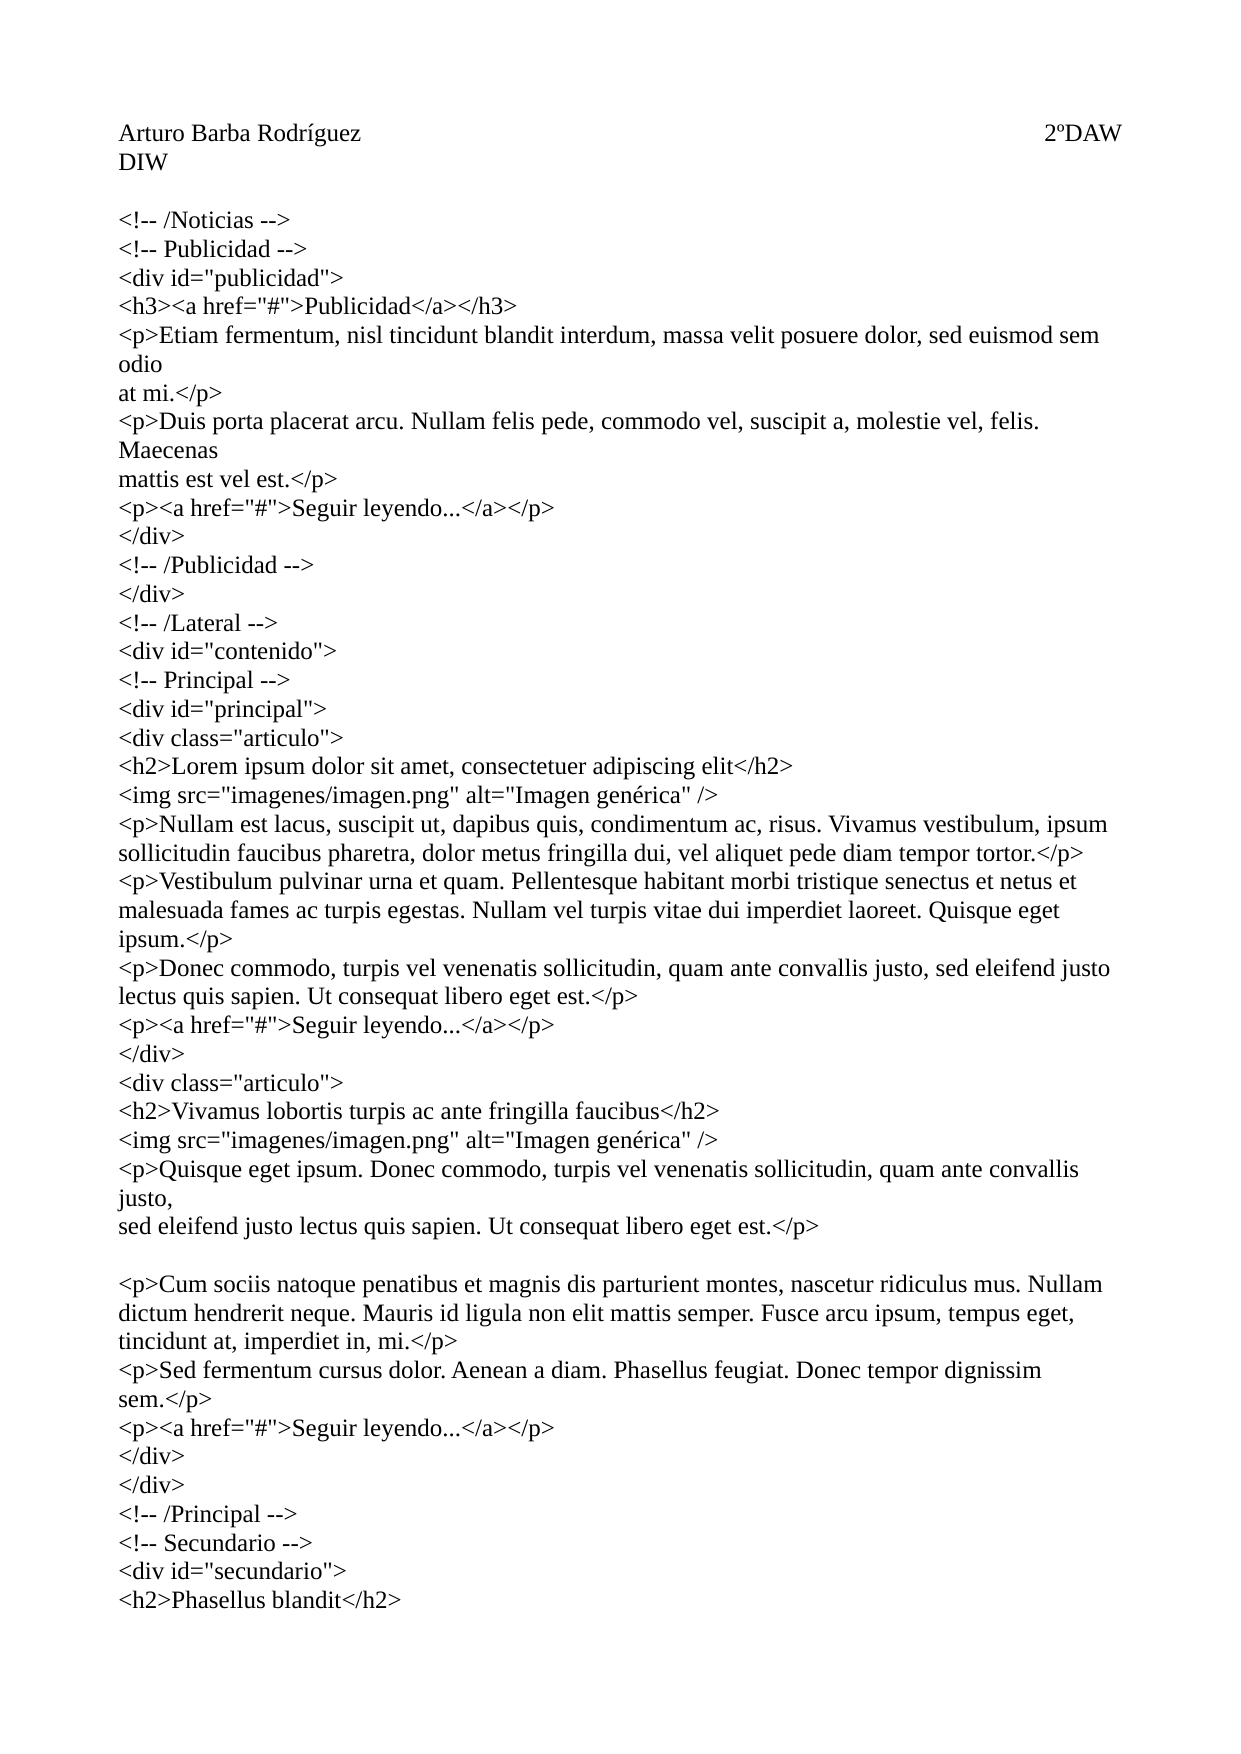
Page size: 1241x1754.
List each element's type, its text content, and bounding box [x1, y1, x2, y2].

text <p>Nullam est lacus, suscipit ut, dapibus quis, condimentum ac, risus. Vivamus vestibulum, ipsum [118, 809, 1122, 838]
text </div> [118, 521, 1122, 550]
text <!-- Publicidad --> [118, 234, 1122, 263]
text <p><a href="#">Seguir leyendo...</a></p> [118, 493, 1122, 521]
text </div> [118, 1470, 1122, 1499]
text <p>Duis porta placerat arcu. Nullam felis pede, commodo vel, suscipit a, molestie vel, felis. Maecenas [118, 406, 1122, 464]
text <h2>Phasellus blandit</h2> [118, 1585, 1122, 1614]
text <p><a href="#">Seguir leyendo...</a></p> [118, 1413, 1122, 1441]
text <img src="imagenes/imagen.png" alt="Imagen genérica" /> [118, 780, 1122, 809]
text <div id="principal"> [118, 694, 1122, 723]
text lectus quis sapien. Ut consequat libero eget est.</p> [118, 981, 1122, 1010]
text <!-- Principal --> [118, 665, 1122, 694]
text <div id="contenido"> [118, 636, 1122, 665]
text <h2>Lorem ipsum dolor sit amet, consectetuer adipiscing elit</h2> [118, 751, 1122, 780]
text <div id="secundario"> [118, 1556, 1122, 1585]
text <p>Cum sociis natoque penatibus et magnis dis parturient montes, nascetur ridiculus mus. Nullam [118, 1269, 1122, 1298]
text <p>Donec commodo, turpis vel venenatis sollicitudin, quam ante convallis justo, sed eleifend justo [118, 953, 1122, 981]
text </div> [118, 1441, 1122, 1470]
text dictum hendrerit neque. Mauris id ligula non elit mattis semper. Fusce arcu ipsum, tempus eget, [118, 1298, 1122, 1326]
text <div class="articulo"> [118, 1068, 1122, 1096]
text sed eleifend justo lectus quis sapien. Ut consequat libero eget est.</p> [118, 1211, 1122, 1240]
text <p><a href="#">Seguir leyendo...</a></p> [118, 1010, 1122, 1039]
text <div class="articulo"> [118, 723, 1122, 751]
text <h3><a href="#">Publicidad</a></h3> [118, 291, 1122, 320]
text mattis est vel est.</p> [118, 464, 1122, 493]
text </div> [118, 579, 1122, 608]
text ipsum.</p> [118, 924, 1122, 953]
text <h2>Vivamus lobortis turpis ac ante fringilla faucibus</h2> [118, 1096, 1122, 1125]
text <!-- /Noticias --> [118, 205, 1122, 234]
text <!-- Secundario --> [118, 1528, 1122, 1556]
text sollicitudin faucibus pharetra, dolor metus fringilla dui, vel aliquet pede diam tempor tortor.</p> [118, 838, 1122, 866]
text <img src="imagenes/imagen.png" alt="Imagen genérica" /> [118, 1125, 1122, 1154]
text <p>Etiam fermentum, nisl tincidunt blandit interdum, massa velit posuere dolor, sed euismod sem odio [118, 320, 1122, 378]
text <!-- /Lateral --> [118, 608, 1122, 636]
text </div> [118, 1039, 1122, 1068]
text <div id="publicidad"> [118, 263, 1122, 291]
text malesuada fames ac turpis egestas. Nullam vel turpis vitae dui imperdiet laoreet. Quisque eget [118, 895, 1122, 924]
text <p>Vestibulum pulvinar urna et quam. Pellentesque habitant morbi tristique senectus et netus et [118, 866, 1122, 895]
text tincidunt at, imperdiet in, mi.</p> [118, 1326, 1122, 1355]
text <!-- /Publicidad --> [118, 550, 1122, 579]
text <p>Quisque eget ipsum. Donec commodo, turpis vel venenatis sollicitudin, quam ante convallis justo, [118, 1154, 1122, 1211]
text <!-- /Principal --> [118, 1499, 1122, 1528]
text at mi.</p> [118, 378, 1122, 406]
text <p>Sed fermentum cursus dolor. Aenean a diam. Phasellus feugiat. Donec tempor dignissim sem.</p> [118, 1355, 1122, 1413]
